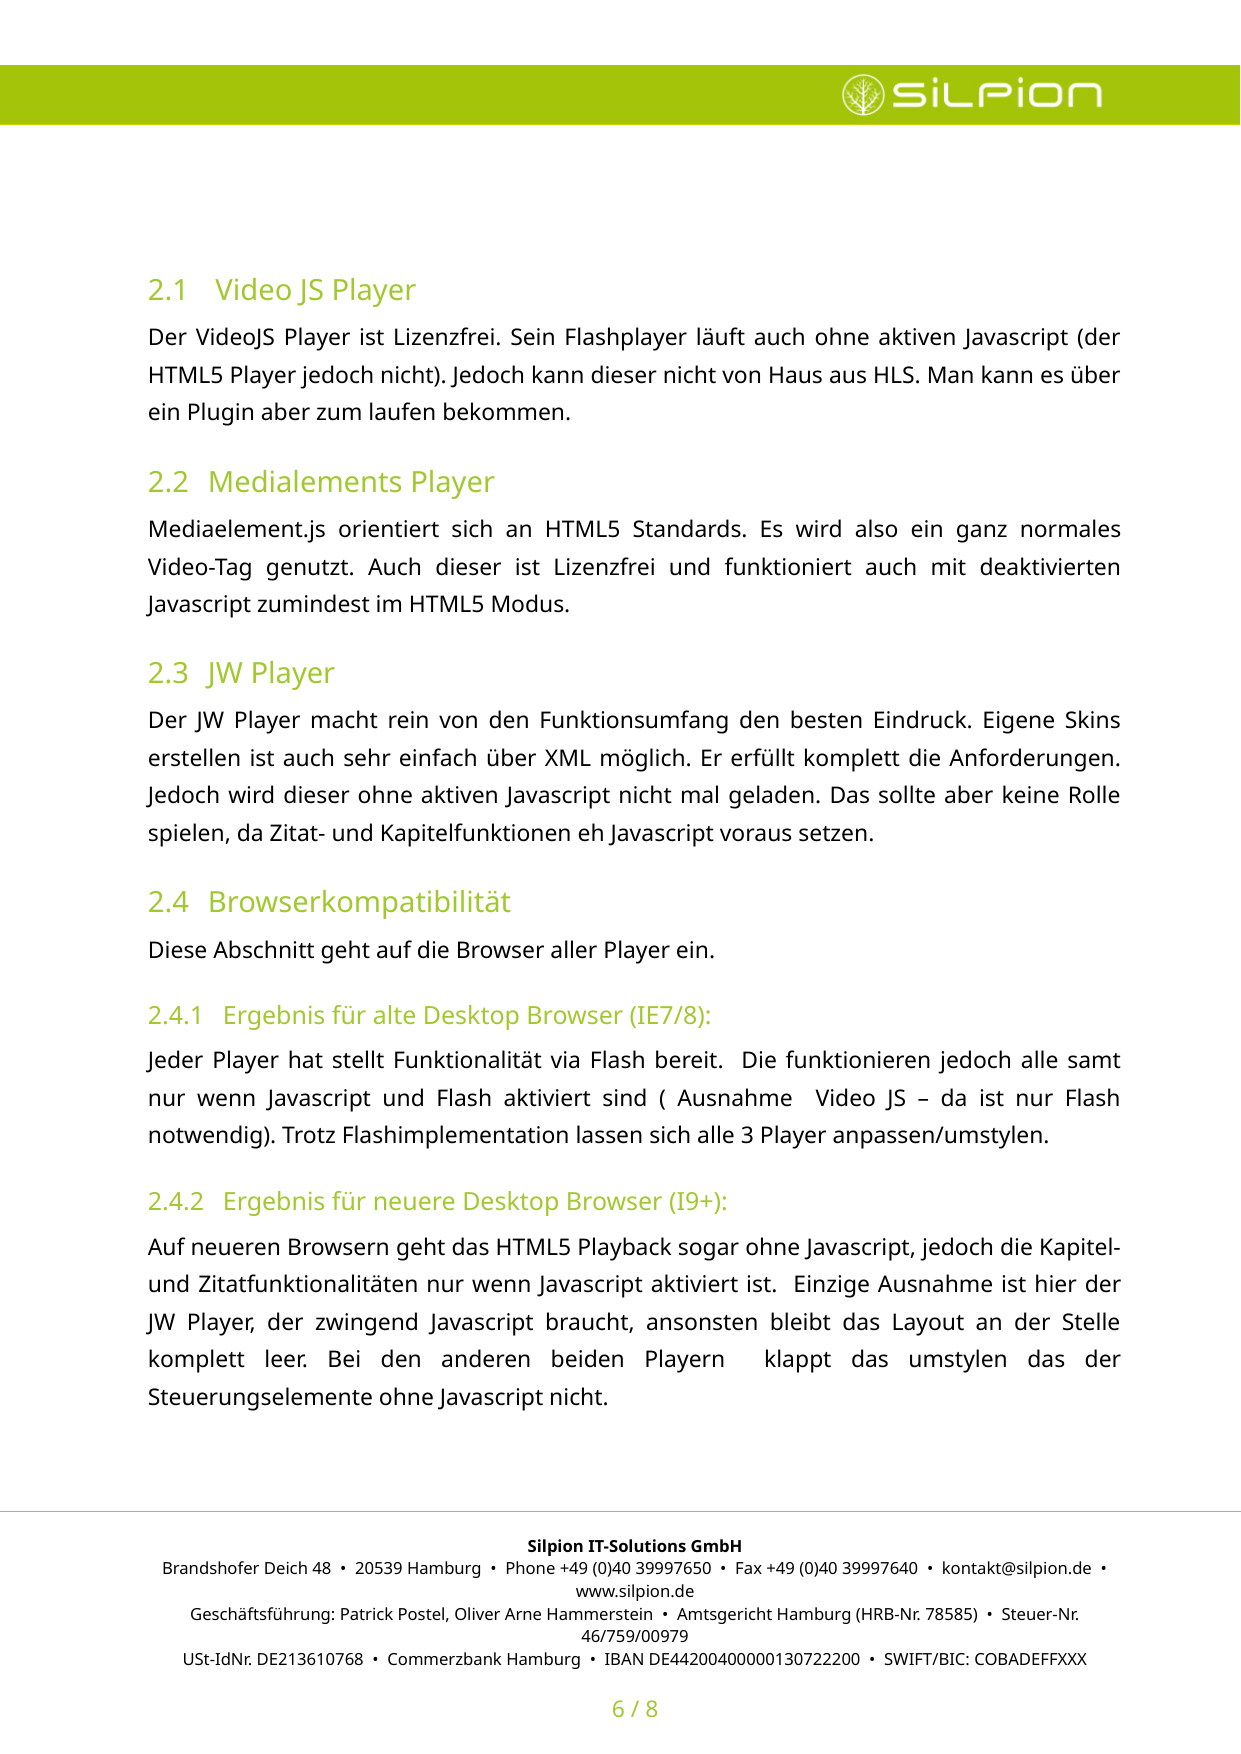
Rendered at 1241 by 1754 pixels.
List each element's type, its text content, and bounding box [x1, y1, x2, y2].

subtitle Medialements Player [148, 461, 1122, 501]
subtitle JW Player [148, 652, 1122, 692]
text Jeder Player hat stellt Funktionalität via Flash bereit. Die funktionieren jedoch alle samt nur wenn Javascript und Flash aktiviert sind ( Ausnahme Video JS – da ist nur Flash notwendig). Trotz Flashimplementation lassen sich alle 3 Player anpassen/umstylen. [148, 1044, 1122, 1151]
text Der JW Player macht rein von den Funktionsumfang den besten Eindruck. Eigene Skins erstellen ist auch sehr einfach über XML möglich. Er erfüllt komplett die Anforderungen. Jedoch wird dieser ohne aktiven Javascript nicht mal geladen. Das sollte aber keine Rolle spielen, da Zitat- und Kapitelfunktionen eh Javascript voraus setzen. [148, 704, 1122, 848]
text Auf neueren Browsern geht das HTML5 Playback sogar ohne Javascript, jedoch die Kapitel- und Zitatfunktionalitäten nur wenn Javascript aktiviert ist. Einzige Ausnahme ist hier der JW Player, der zwingend Javascript braucht, ansonsten bleibt das Layout an der Stelle komplett leer. Bei den anderen beiden Playern klappt das umstylen das der Steuerungselemente ohne Javascript nicht. [148, 1230, 1122, 1412]
subtitle Ergebnis für neuere Desktop Browser (I9+): [148, 1184, 1122, 1218]
picture [0, 65, 1241, 125]
text Diese Abschnitt geht auf die Browser aller Player ein. [148, 933, 1122, 965]
text Der VideoJS Player ist Lizenzfrei. Sein Flashplayer läuft auch ohne aktiven Javascript (der HTML5 Player jedoch nicht). Jedoch kann dieser nicht von Haus aus HLS. Man kann es über ein Plugin aber zum laufen bekommen. [148, 321, 1122, 428]
text Mediaelement.js orientiert sich an HTML5 Standards. Es wird also ein ganz normales Video-Tag genutzt. Auch dieser ist Lizenzfrei und funktioniert auch mit deaktivierten Javascript zumindest im HTML5 Modus. [148, 513, 1122, 619]
subtitle Video JS Player [148, 269, 1122, 309]
subtitle Browserkompatibilität [148, 881, 1122, 921]
subtitle Ergebnis für alte Desktop Browser (IE7/8): [148, 998, 1122, 1032]
